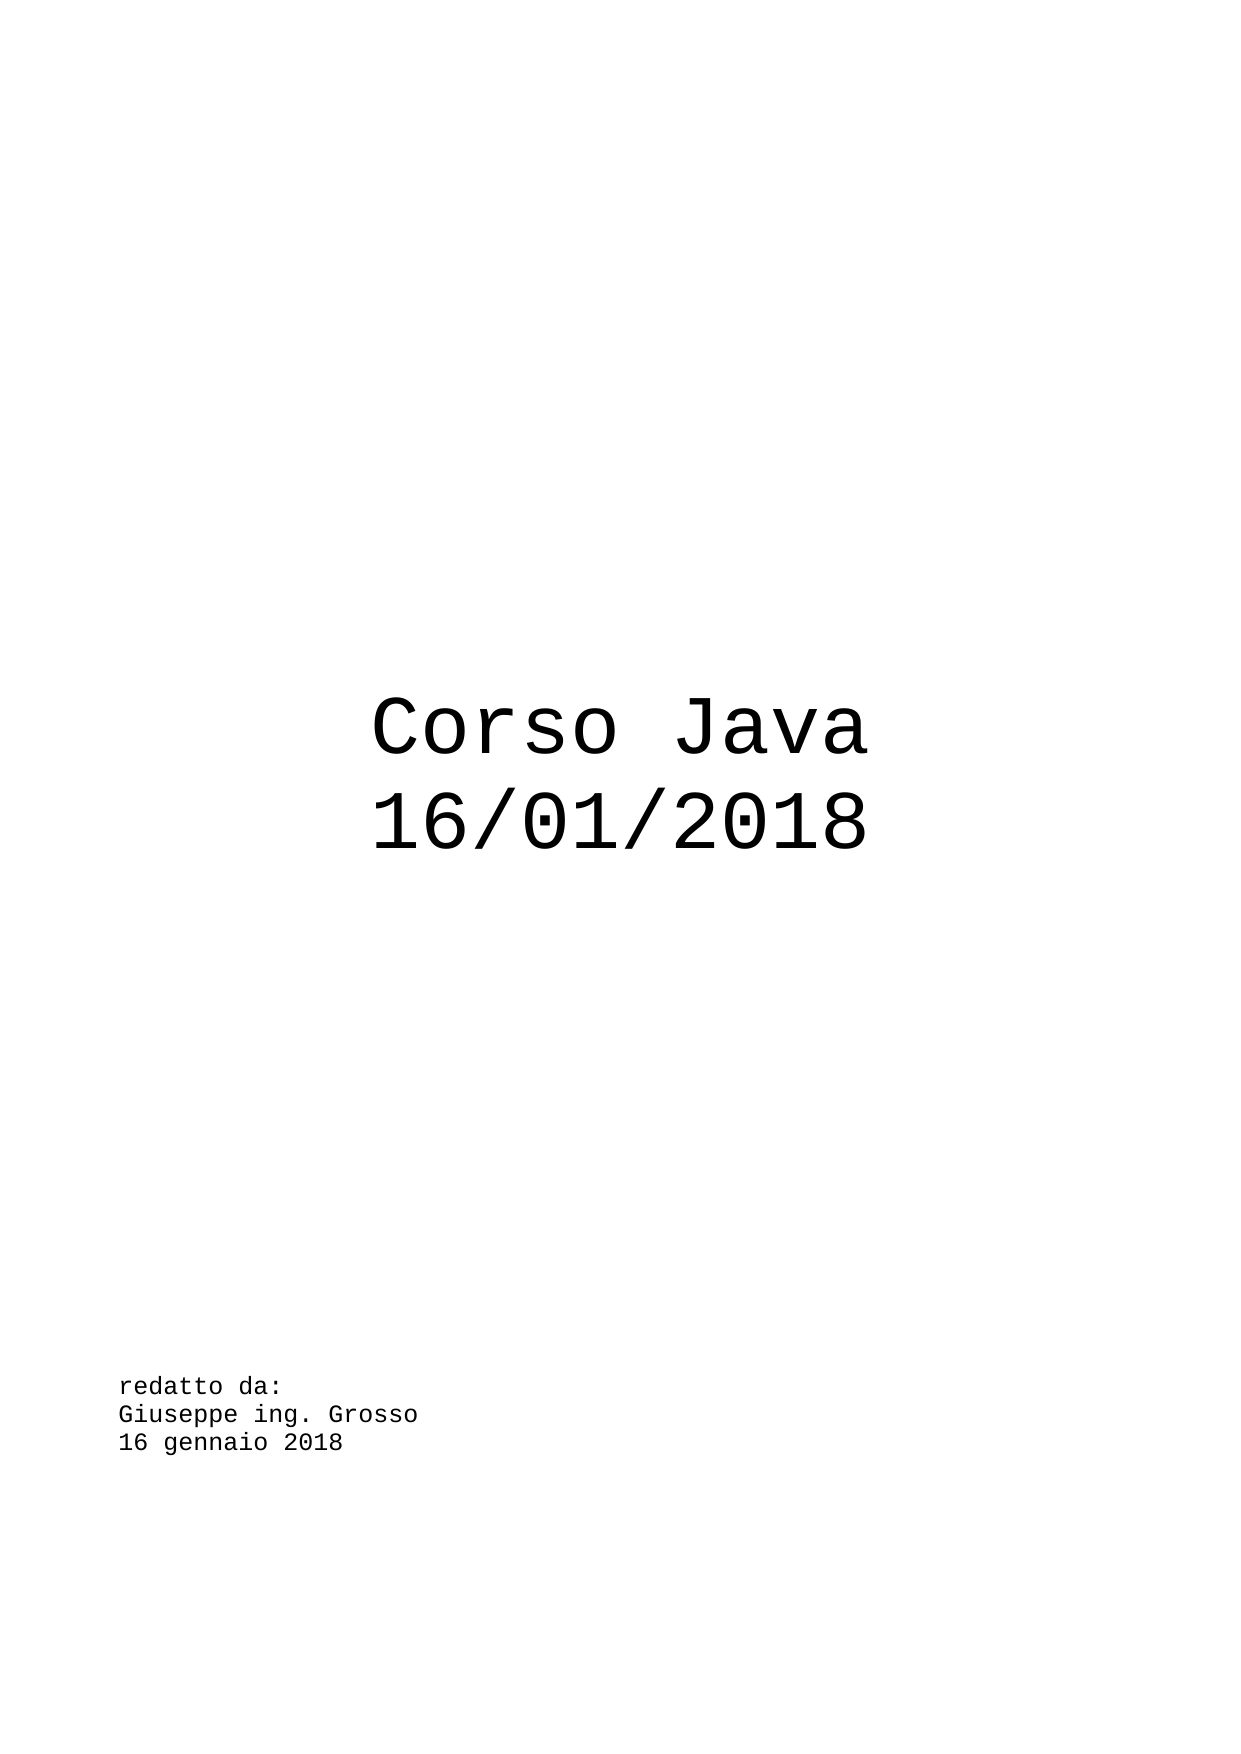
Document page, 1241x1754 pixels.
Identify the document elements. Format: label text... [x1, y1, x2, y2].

text 16/01/2018 [118, 779, 1122, 873]
text redatto da: [118, 1373, 1122, 1402]
text Giuseppe ing. Grosso [118, 1402, 1122, 1430]
text Corso Java [118, 684, 1122, 779]
text 16 gennaio 2018 [118, 1430, 1122, 1458]
